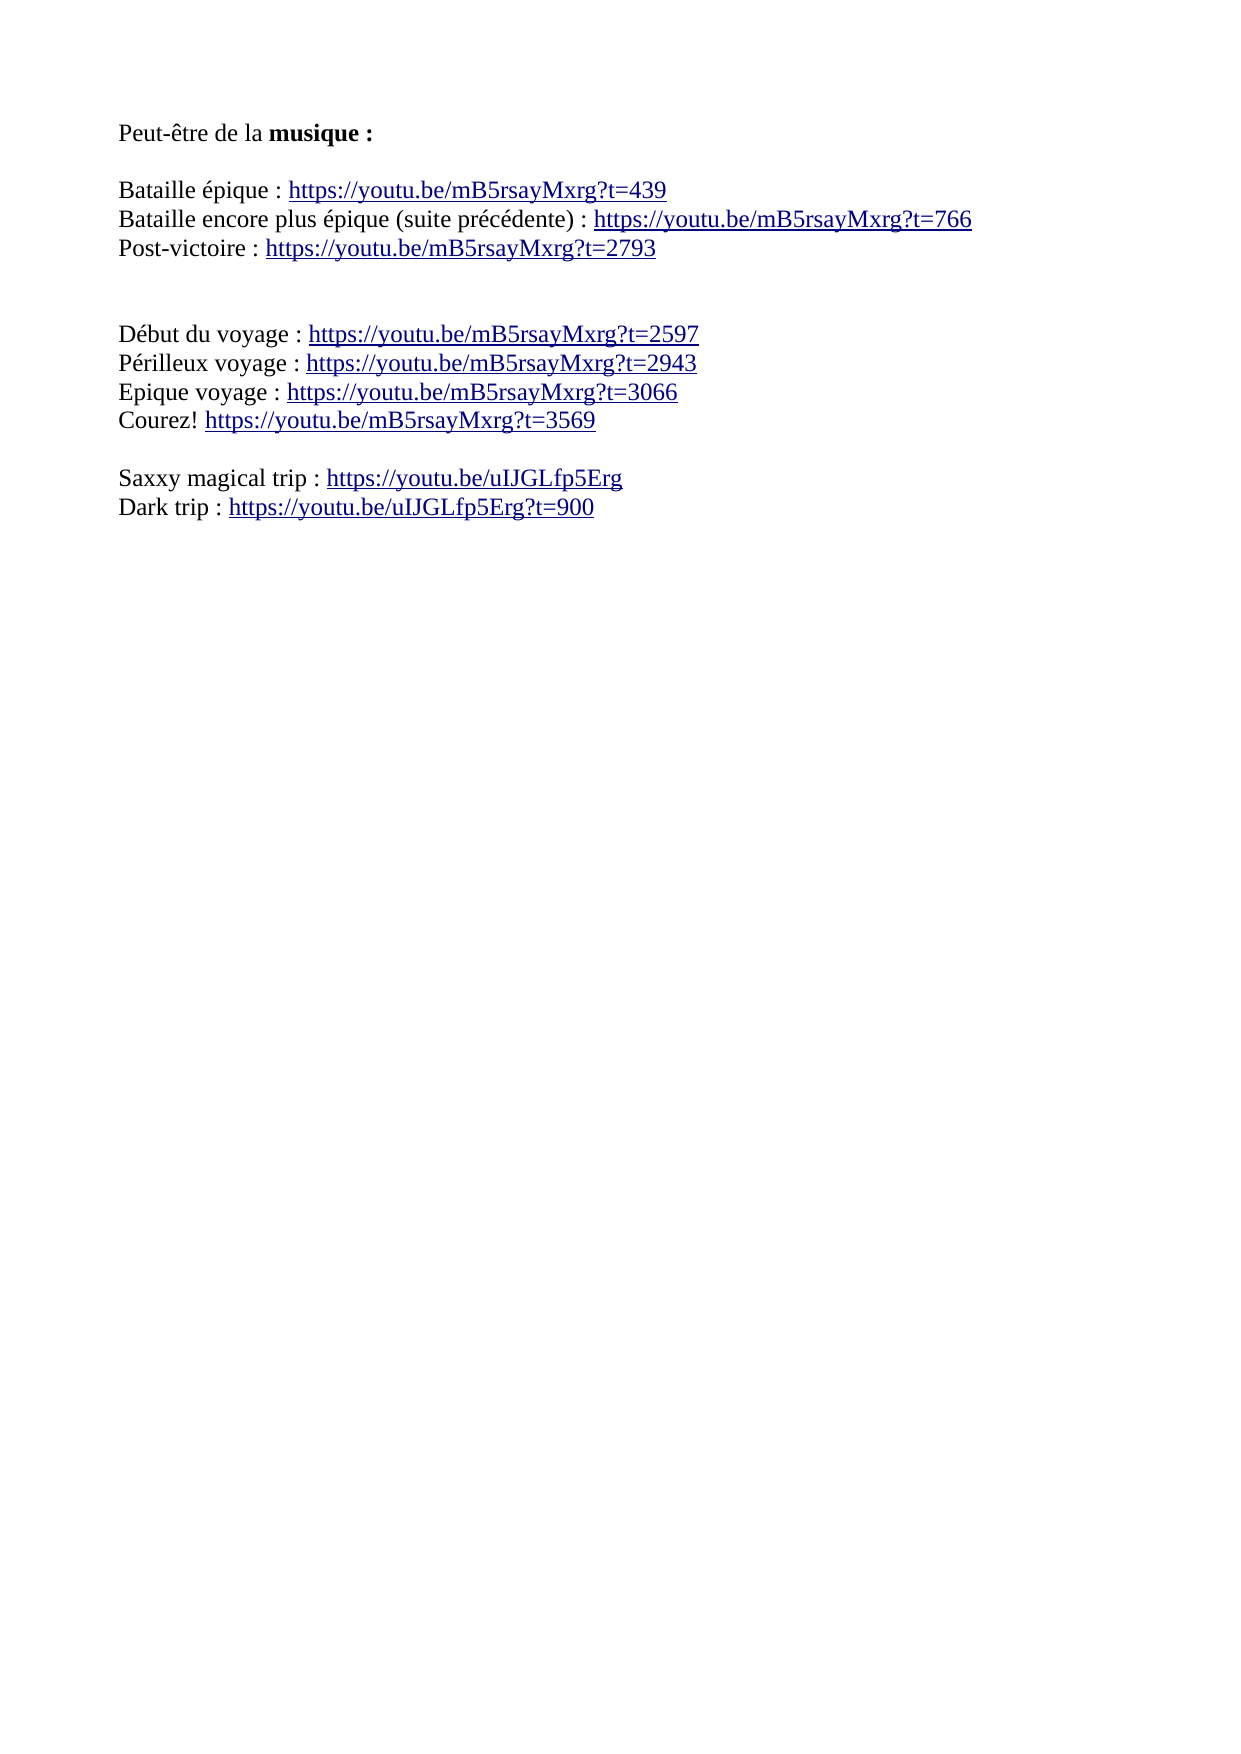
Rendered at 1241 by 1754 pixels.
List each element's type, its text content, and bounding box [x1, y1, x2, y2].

text Courez! https://youtu.be/mB5rsayMxrg?t=3569 [118, 406, 1122, 434]
text Saxxy magical trip : https://youtu.be/uIJGLfp5Erg [118, 463, 1122, 492]
text Peut-être de la musique : [118, 118, 1122, 147]
text Dark trip : https://youtu.be/uIJGLfp5Erg?t=900 [118, 492, 1122, 521]
text Post-victoire : https://youtu.be/mB5rsayMxrg?t=2793 [118, 233, 1122, 262]
text Bataille épique : https://youtu.be/mB5rsayMxrg?t=439 [118, 176, 1122, 204]
text Epique voyage : https://youtu.be/mB5rsayMxrg?t=3066 [118, 377, 1122, 406]
text Bataille encore plus épique (suite précédente) : https://youtu.be/mB5rsayMxrg?t=766 [118, 204, 1122, 233]
text Périlleux voyage : https://youtu.be/mB5rsayMxrg?t=2943 [118, 348, 1122, 377]
text Début du voyage : https://youtu.be/mB5rsayMxrg?t=2597 [118, 319, 1122, 348]
